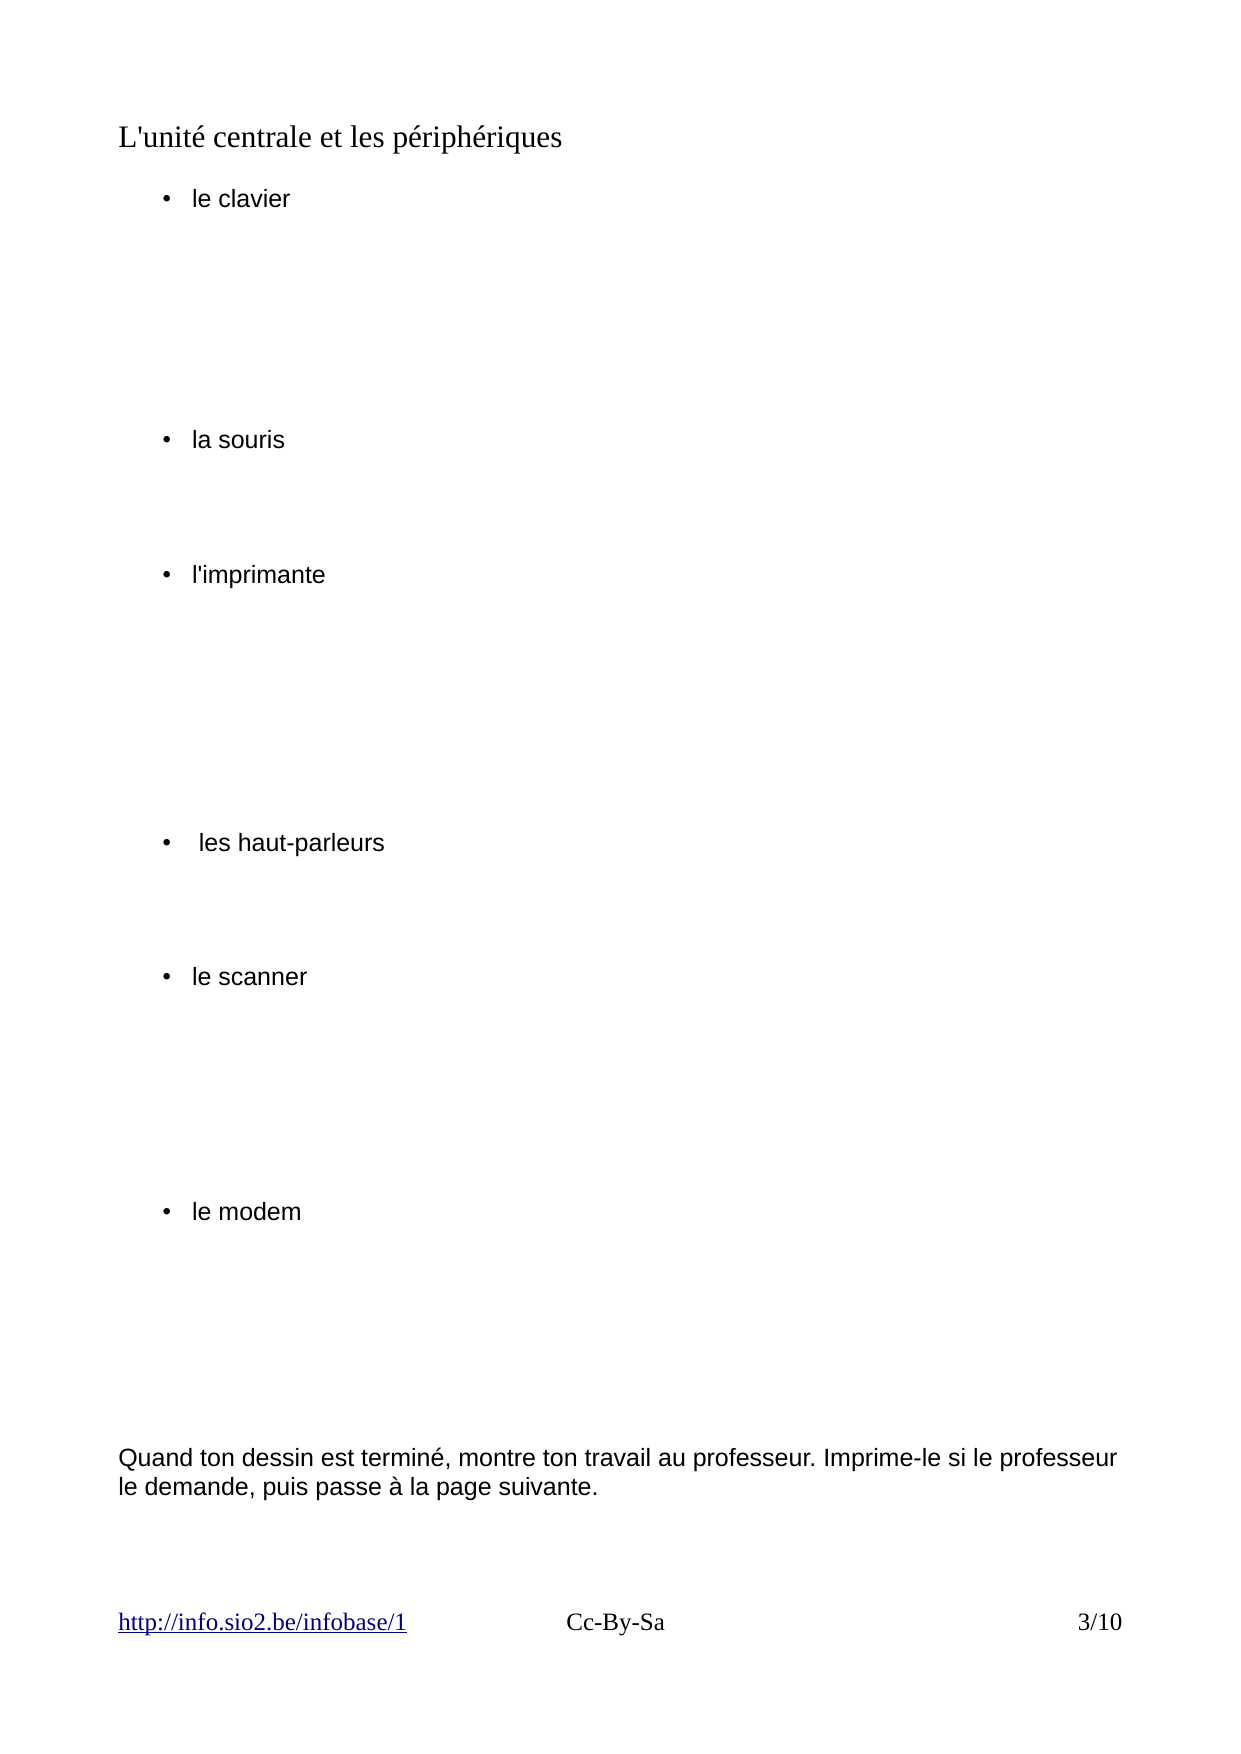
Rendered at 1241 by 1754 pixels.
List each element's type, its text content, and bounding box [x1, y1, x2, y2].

list le scanner [162, 962, 1122, 1197]
list l'imprimante [162, 560, 1122, 828]
text Quand ton dessin est terminé, montre ton travail au professeur. Imprime-le si le professeur le demande, puis passe à la page suivante. [118, 1443, 1122, 1501]
list les haut-parleurs [162, 828, 1122, 962]
list le clavier [162, 183, 1122, 426]
list la souris [162, 426, 1122, 560]
list le modem [162, 1197, 1122, 1431]
